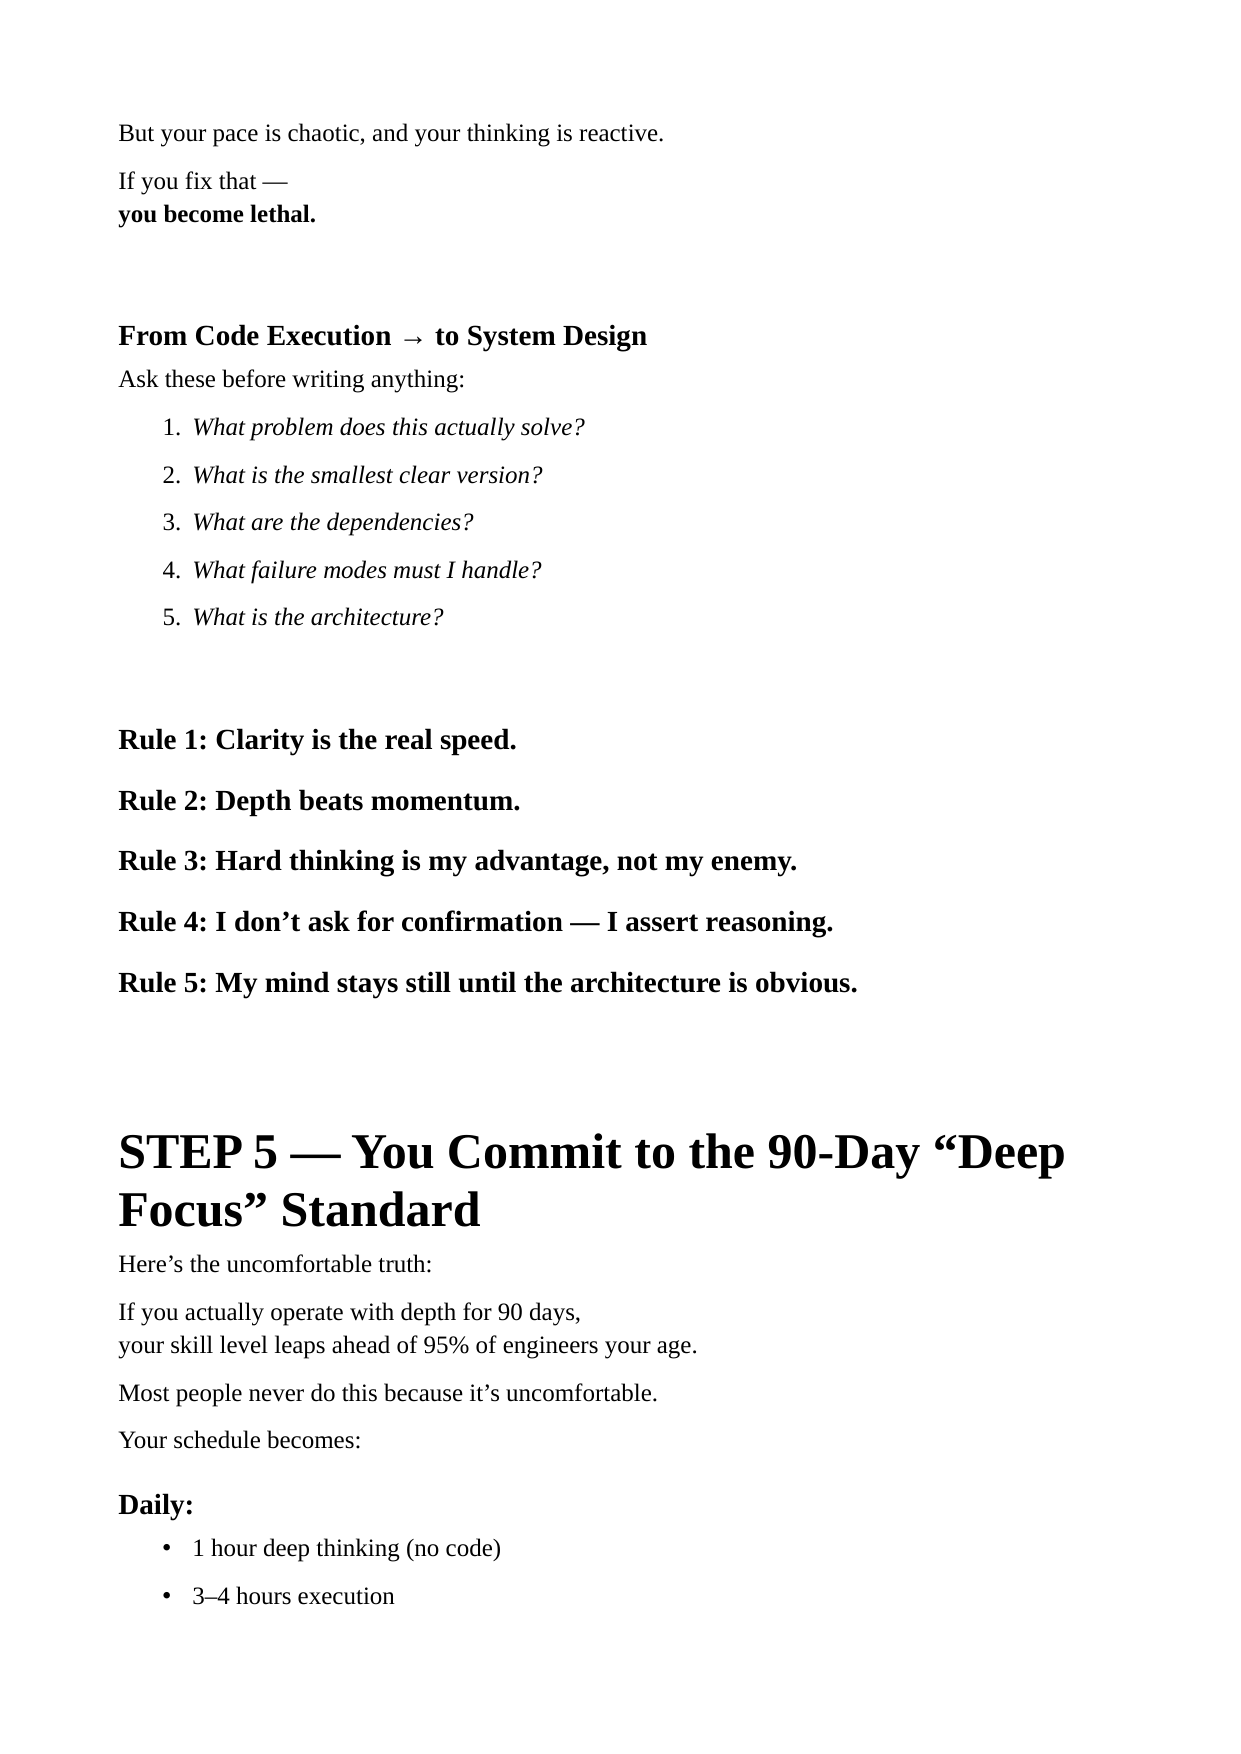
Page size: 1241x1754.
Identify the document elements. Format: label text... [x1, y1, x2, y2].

list What problem does this actually solve? [162, 412, 1122, 441]
text Most people never do this because it’s uncomfortable. [118, 1378, 1122, 1406]
subtitle Rule 4: I don’t ask for confirmation — I assert reasoning. [118, 904, 1122, 938]
subtitle From Code Execution → to System Design [118, 318, 1122, 352]
list What are the dependencies? [162, 507, 1122, 536]
subtitle Daily: [118, 1487, 1122, 1521]
list What is the smallest clear version? [162, 460, 1122, 488]
text Ask these before writing anything: [118, 364, 1122, 393]
subtitle Rule 2: Depth beats momentum. [118, 783, 1122, 816]
subtitle Rule 3: Hard thinking is my advantage, not my enemy. [118, 843, 1122, 877]
text If you actually operate with depth for 90 days, your skill level leaps ahead of 95% of engineers your age. [118, 1297, 1122, 1359]
list 3–4 hours execution [162, 1581, 1122, 1610]
subtitle STEP 5 — You Commit to the 90-Day “Deep Focus” Standard [118, 1122, 1122, 1237]
subtitle Rule 5: My mind stays still until the architecture is obvious. [118, 965, 1122, 998]
text But your pace is chaotic, and your thinking is reactive. [118, 118, 1122, 147]
subtitle Rule 1: Clarity is the real speed. [118, 722, 1122, 756]
text Your schedule becomes: [118, 1425, 1122, 1454]
list 1 hour deep thinking (no code) [162, 1533, 1122, 1562]
list What failure modes must I handle? [162, 555, 1122, 584]
text If you fix that — you become lethal. [118, 166, 1122, 227]
list What is the architecture? [162, 602, 1122, 631]
text Here’s the uncomfortable truth: [118, 1249, 1122, 1278]
